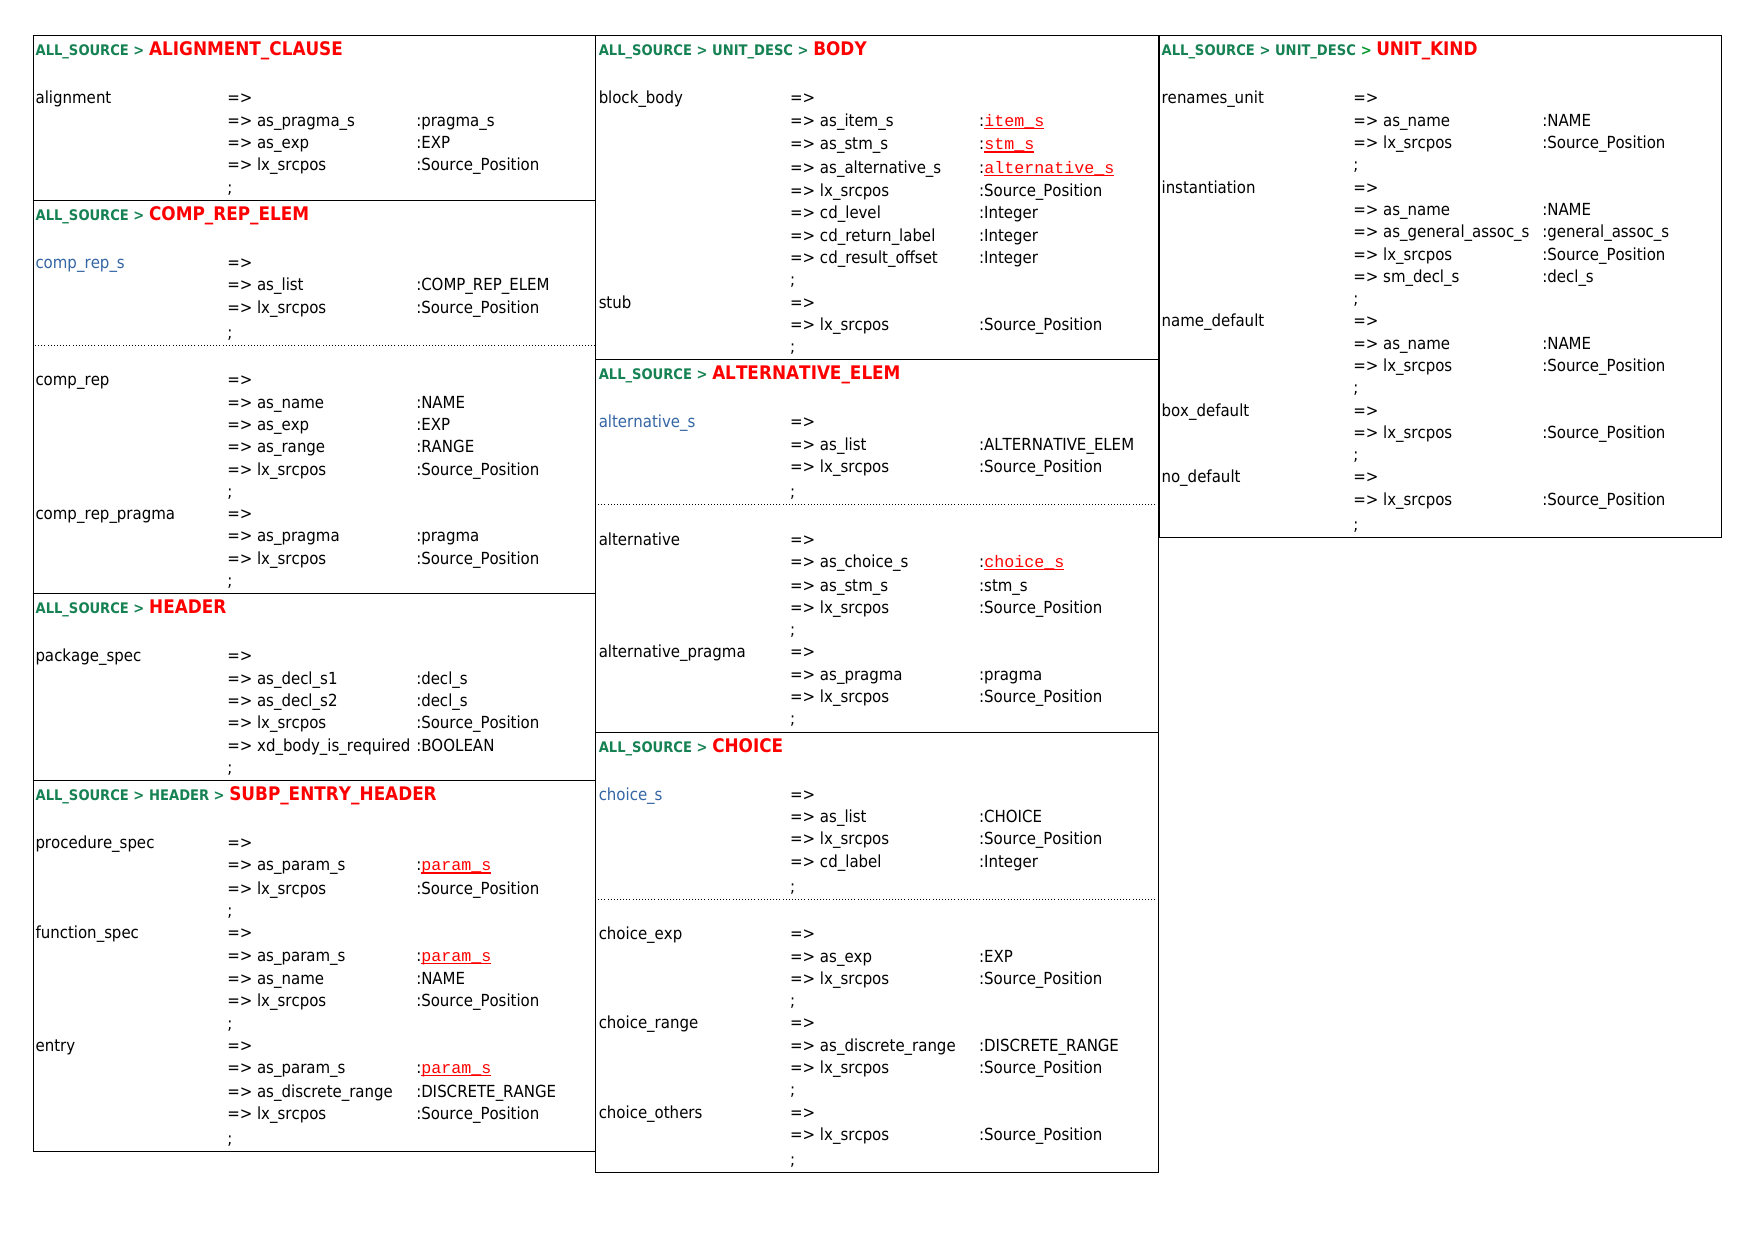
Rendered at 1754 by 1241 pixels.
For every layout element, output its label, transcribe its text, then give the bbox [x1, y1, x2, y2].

text => lx_srcpos :Source_Position [34, 297, 595, 320]
text => as_decl_s1 :decl_s [34, 668, 595, 691]
text procedure_spec => [34, 833, 595, 855]
text => lx_srcpos :Source_Position [34, 991, 595, 1014]
text ; [596, 1147, 1158, 1172]
text => as_item_s :item_s [596, 111, 1158, 134]
text ; [596, 337, 1158, 359]
text ; [34, 320, 595, 345]
text alternative_pragma => [596, 642, 1158, 665]
text => lx_srcpos :Source_Position [1160, 490, 1721, 512]
text => as_exp :EXP [34, 133, 595, 155]
text => lx_srcpos :Source_Position [1160, 423, 1721, 445]
text => sm_decl_s :decl_s [1160, 267, 1721, 289]
text => cd_level :Integer [596, 203, 1158, 226]
text => lx_srcpos :Source_Position [596, 181, 1158, 203]
text => cd_result_offset :Integer [596, 248, 1158, 270]
text => lx_srcpos :Source_Position [596, 1125, 1158, 1147]
text => as_name :NAME [1160, 111, 1721, 133]
text ; [596, 709, 1158, 732]
text => as_discrete_range :DISCRETE_RANGE [596, 1036, 1158, 1058]
text choice_others => [596, 1103, 1158, 1125]
text ALL_SOURCE > ALTERNATIVE_ELEM [596, 360, 1158, 387]
text entry => [34, 1036, 595, 1058]
text => as_discrete_range :DISCRETE_RANGE [34, 1082, 595, 1104]
text no_default => [1160, 467, 1721, 490]
text => xd_body_is_required :BOOLEAN [34, 735, 595, 758]
text => lx_srcpos :Source_Position [34, 1104, 595, 1126]
text => as_exp :EXP [596, 947, 1158, 969]
text => cd_label :Integer [596, 851, 1158, 874]
text ; [1160, 378, 1721, 401]
text ; [596, 991, 1158, 1013]
text ; [596, 479, 1158, 504]
text => as_general_assoc_s :general_assoc_s [1160, 222, 1721, 244]
text => as_param_s :param_s [34, 855, 595, 879]
text => as_pragma :pragma [596, 665, 1158, 687]
text ; [34, 901, 595, 923]
text => lx_srcpos :Source_Position [34, 713, 595, 735]
text package_spec => [34, 646, 595, 668]
text stub => [596, 292, 1158, 315]
text => lx_srcpos :Source_Position [34, 879, 595, 901]
text => as_decl_s2 :decl_s [34, 691, 595, 713]
text => as_name :NAME [1160, 334, 1721, 356]
text => lx_srcpos :Source_Position [596, 687, 1158, 709]
text comp_rep => [34, 370, 595, 393]
text => as_param_s :param_s [34, 946, 595, 969]
text ; [34, 178, 595, 200]
text => lx_srcpos :Source_Position [34, 549, 595, 571]
text alternative => [596, 530, 1158, 552]
text => lx_srcpos :Source_Position [34, 155, 595, 178]
text => as_exp :EXP [34, 415, 595, 437]
text => lx_srcpos :Source_Position [596, 1058, 1158, 1080]
text => as_name :NAME [1160, 200, 1721, 222]
text => lx_srcpos :Source_Position [1160, 244, 1721, 267]
text => as_stm_s :stm_s [596, 576, 1158, 598]
text ; [1160, 289, 1721, 311]
text ALL_SOURCE > HEADER [34, 594, 595, 621]
text => as_list :ALTERNATIVE_ELEM [596, 435, 1158, 457]
text renames_unit => [1160, 88, 1721, 111]
text ALL_SOURCE > COMP_REP_ELEM [34, 201, 595, 228]
text alignment => [34, 88, 595, 111]
text ; [596, 270, 1158, 292]
text => as_list :COMP_REP_ELEM [34, 275, 595, 297]
text ; [596, 874, 1158, 899]
text => as_name :NAME [34, 393, 595, 415]
text => lx_srcpos :Source_Position [596, 829, 1158, 851]
text => lx_srcpos :Source_Position [596, 969, 1158, 991]
text => as_choice_s :choice_s [596, 552, 1158, 576]
text choice_s => [596, 784, 1158, 807]
text ALL_SOURCE > UNIT_DESC > UNIT_KIND [1160, 36, 1721, 63]
text ; [596, 620, 1158, 642]
text => as_alternative_s :alternative_s [596, 158, 1158, 181]
text ; [34, 1014, 595, 1036]
text ALL_SOURCE > CHOICE [596, 733, 1158, 759]
text choice_range => [596, 1013, 1158, 1036]
text => lx_srcpos :Source_Position [1160, 133, 1721, 155]
text alternative_s => [596, 412, 1158, 435]
text instantiation => [1160, 178, 1721, 200]
text => as_name :NAME [34, 969, 595, 991]
text => as_pragma :pragma [34, 526, 595, 549]
text ; [1160, 155, 1721, 178]
text => lx_srcpos :Source_Position [1160, 356, 1721, 378]
text => as_stm_s :stm_s [596, 134, 1158, 158]
text ALL_SOURCE > UNIT_DESC > BODY [596, 36, 1158, 63]
text => lx_srcpos :Source_Position [34, 459, 595, 482]
text ; [1160, 512, 1721, 537]
text ; [1160, 445, 1721, 467]
text => cd_return_label :Integer [596, 226, 1158, 248]
text comp_rep_s => [34, 253, 595, 275]
text ; [34, 571, 595, 593]
text ; [34, 1126, 595, 1151]
text => lx_srcpos :Source_Position [596, 598, 1158, 620]
text ; [34, 758, 595, 780]
text => lx_srcpos :Source_Position [596, 315, 1158, 337]
text => as_range :RANGE [34, 437, 595, 459]
text => as_pragma_s :pragma_s [34, 111, 595, 133]
text choice_exp => [596, 924, 1158, 947]
text ALL_SOURCE > HEADER > SUBP_ENTRY_HEADER [34, 781, 595, 808]
text => as_param_s :param_s [34, 1058, 595, 1082]
text function_spec => [34, 923, 595, 946]
text name_default => [1160, 311, 1721, 334]
text comp_rep_pragma => [34, 504, 595, 526]
text ALL_SOURCE > ALIGNMENT_CLAUSE [34, 36, 595, 63]
text => lx_srcpos :Source_Position [596, 457, 1158, 479]
text ; [34, 482, 595, 504]
text => as_list :CHOICE [596, 807, 1158, 829]
text box_default => [1160, 401, 1721, 423]
text ; [596, 1080, 1158, 1103]
text block_body => [596, 88, 1158, 111]
